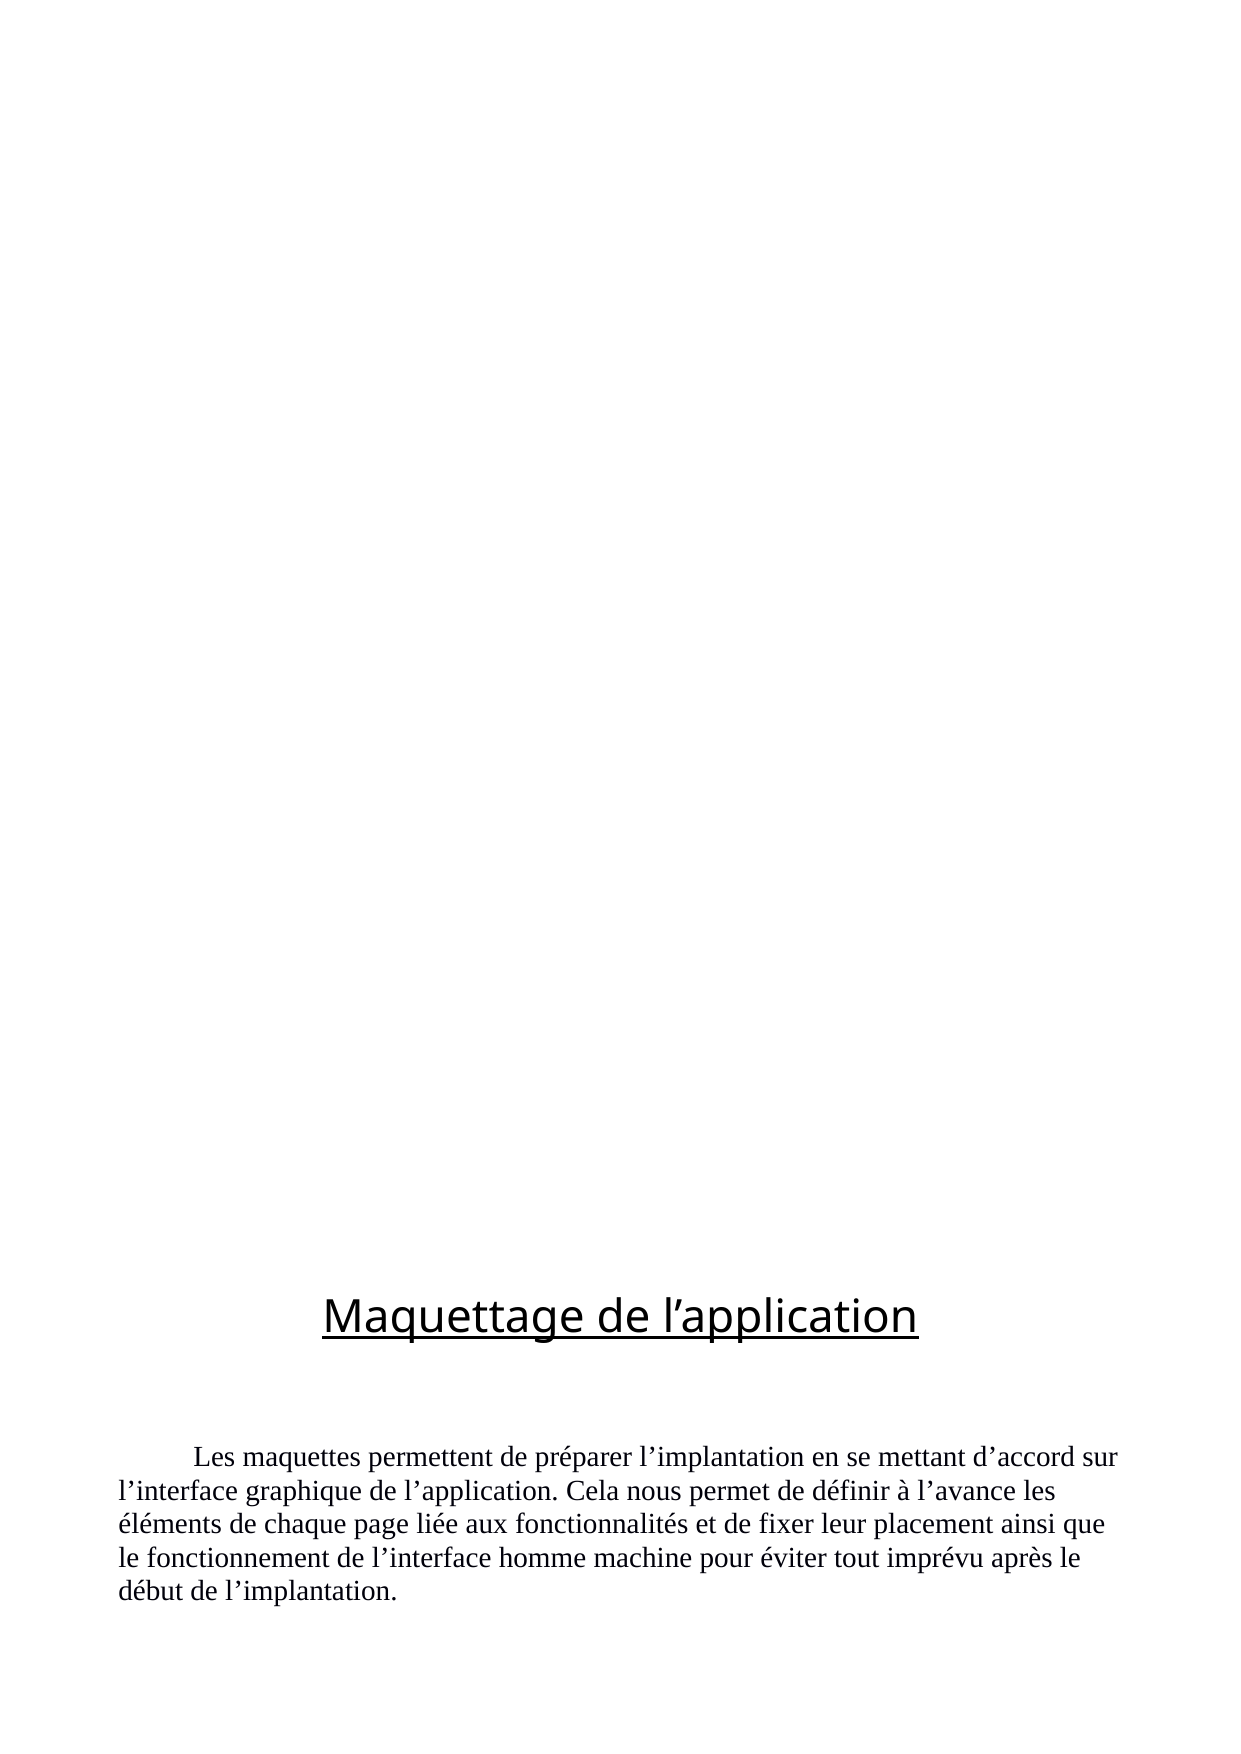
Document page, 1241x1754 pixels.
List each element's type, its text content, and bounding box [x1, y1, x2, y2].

text Les maquettes permettent de préparer l’implantation en se mettant d’accord sur l’interface graphique de l’application. Cela nous permet de définir à l’avance les éléments de chaque page liée aux fonctionnalités et de fixer leur placement ainsi que le fonctionnement de l’interface homme machine pour éviter tout imprévu après le début de l’implantation. [118, 1439, 1122, 1607]
subtitle Maquettage de l’application [118, 1283, 1122, 1346]
